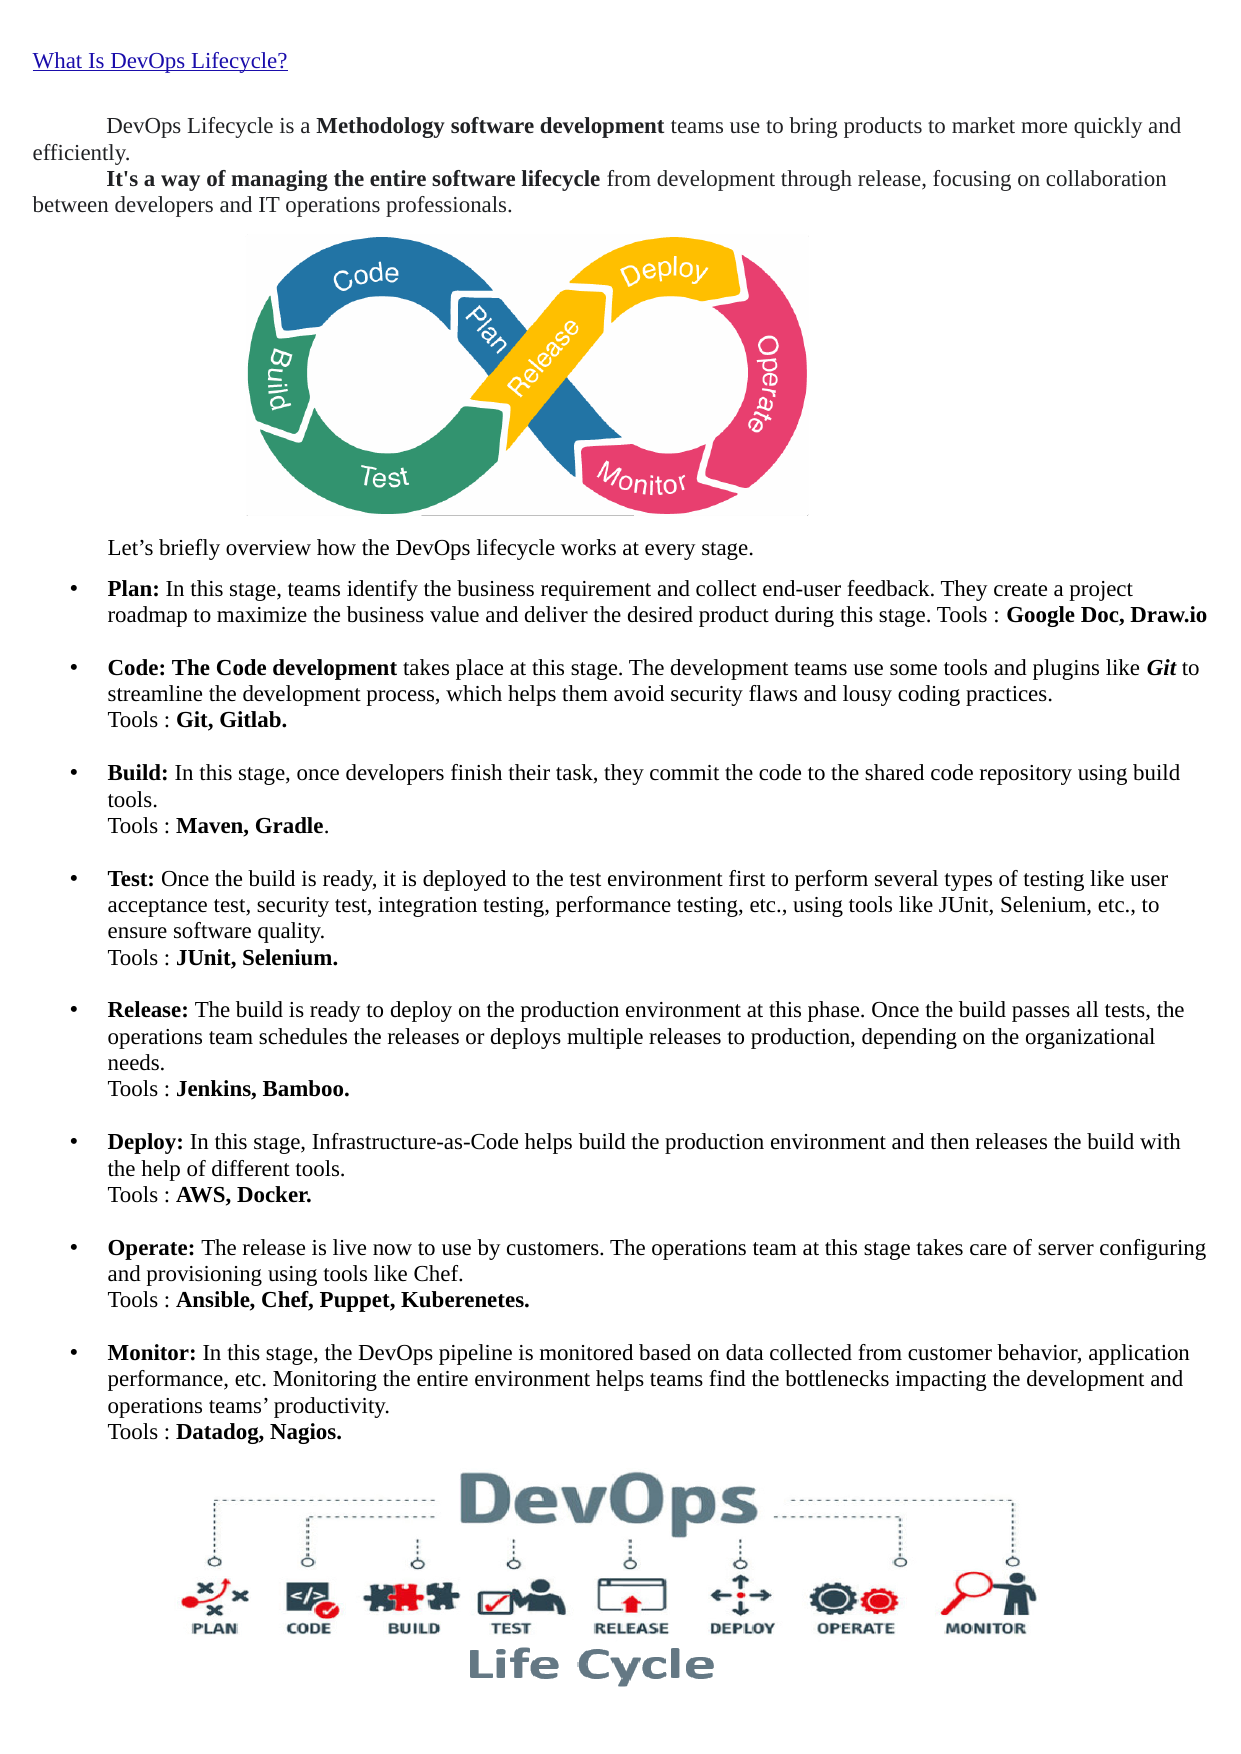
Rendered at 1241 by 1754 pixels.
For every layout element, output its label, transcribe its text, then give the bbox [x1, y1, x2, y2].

list Tools : AWS, Docker. [70, 1181, 1208, 1207]
list Plan: In this stage, teams identify the business requirement and collect end-user feedback. They create a project roadmap to maximize the business value and deliver the desired product during this stage. Tools : Google Doc, Draw.io [70, 575, 1208, 627]
list Tools : Maven, Gradle. [70, 812, 1208, 838]
text DevOps Lifecycle is a Methodology software development teams use to bring products to market more quickly and efficiently. [32, 112, 1208, 165]
list Code: The Code development takes place at this stage. The development teams use some tools and plugins like Git to streamline the development process, which helps them avoid security flaws and lousy coding practices. [70, 654, 1208, 707]
picture [167, 1468, 1051, 1690]
list Tools : Git, Gitlab. [70, 707, 1208, 733]
list Monitor: In this stage, the DevOps pipeline is monitored based on data collected from customer behavior, application performance, etc. Monitoring the entire environment helps teams find the bottlenecks impacting the development and operations teams’ productivity. [70, 1339, 1208, 1418]
list Tools : Ansible, Chef, Puppet, Kuberenetes. [70, 1286, 1208, 1313]
subtitle What Is DevOps Lifecycle? [32, 47, 1208, 73]
text It's a way of managing the entire software lifecycle from development through release, focusing on collaboration between developers and IT operations professionals. [32, 165, 1208, 218]
list Tools : JUnit, Selenium. [70, 944, 1208, 970]
list Release: The build is ready to deploy on the production environment at this phase. Once the build passes all tests, the operations team schedules the releases or deploys multiple releases to production, depending on the organizational needs. [70, 996, 1208, 1076]
picture [245, 234, 809, 516]
list Test: Once the build is ready, it is deployed to the test environment first to perform several types of testing like user acceptance test, security test, integration testing, performance testing, etc., using tools like JUnit, Selenium, etc., to ensure software quality. [70, 865, 1208, 944]
list Tools : Datadog, Nagios. [70, 1418, 1208, 1444]
list Tools : Jenkins, Bamboo. [70, 1076, 1208, 1102]
list Deploy: In this stage, Infrastructure-as-Code helps build the production environment and then releases the build with the help of different tools. [70, 1128, 1208, 1181]
list Operate: The release is live now to use by customers. The operations team at this stage takes care of server configuring and provisioning using tools like Chef. [70, 1234, 1208, 1286]
list Build: In this stage, once developers finish their task, they commit the code to the shared code repository using build tools. [70, 759, 1208, 812]
list Let’s briefly overview how the DevOps lifecycle works at every stage. [70, 534, 1208, 560]
